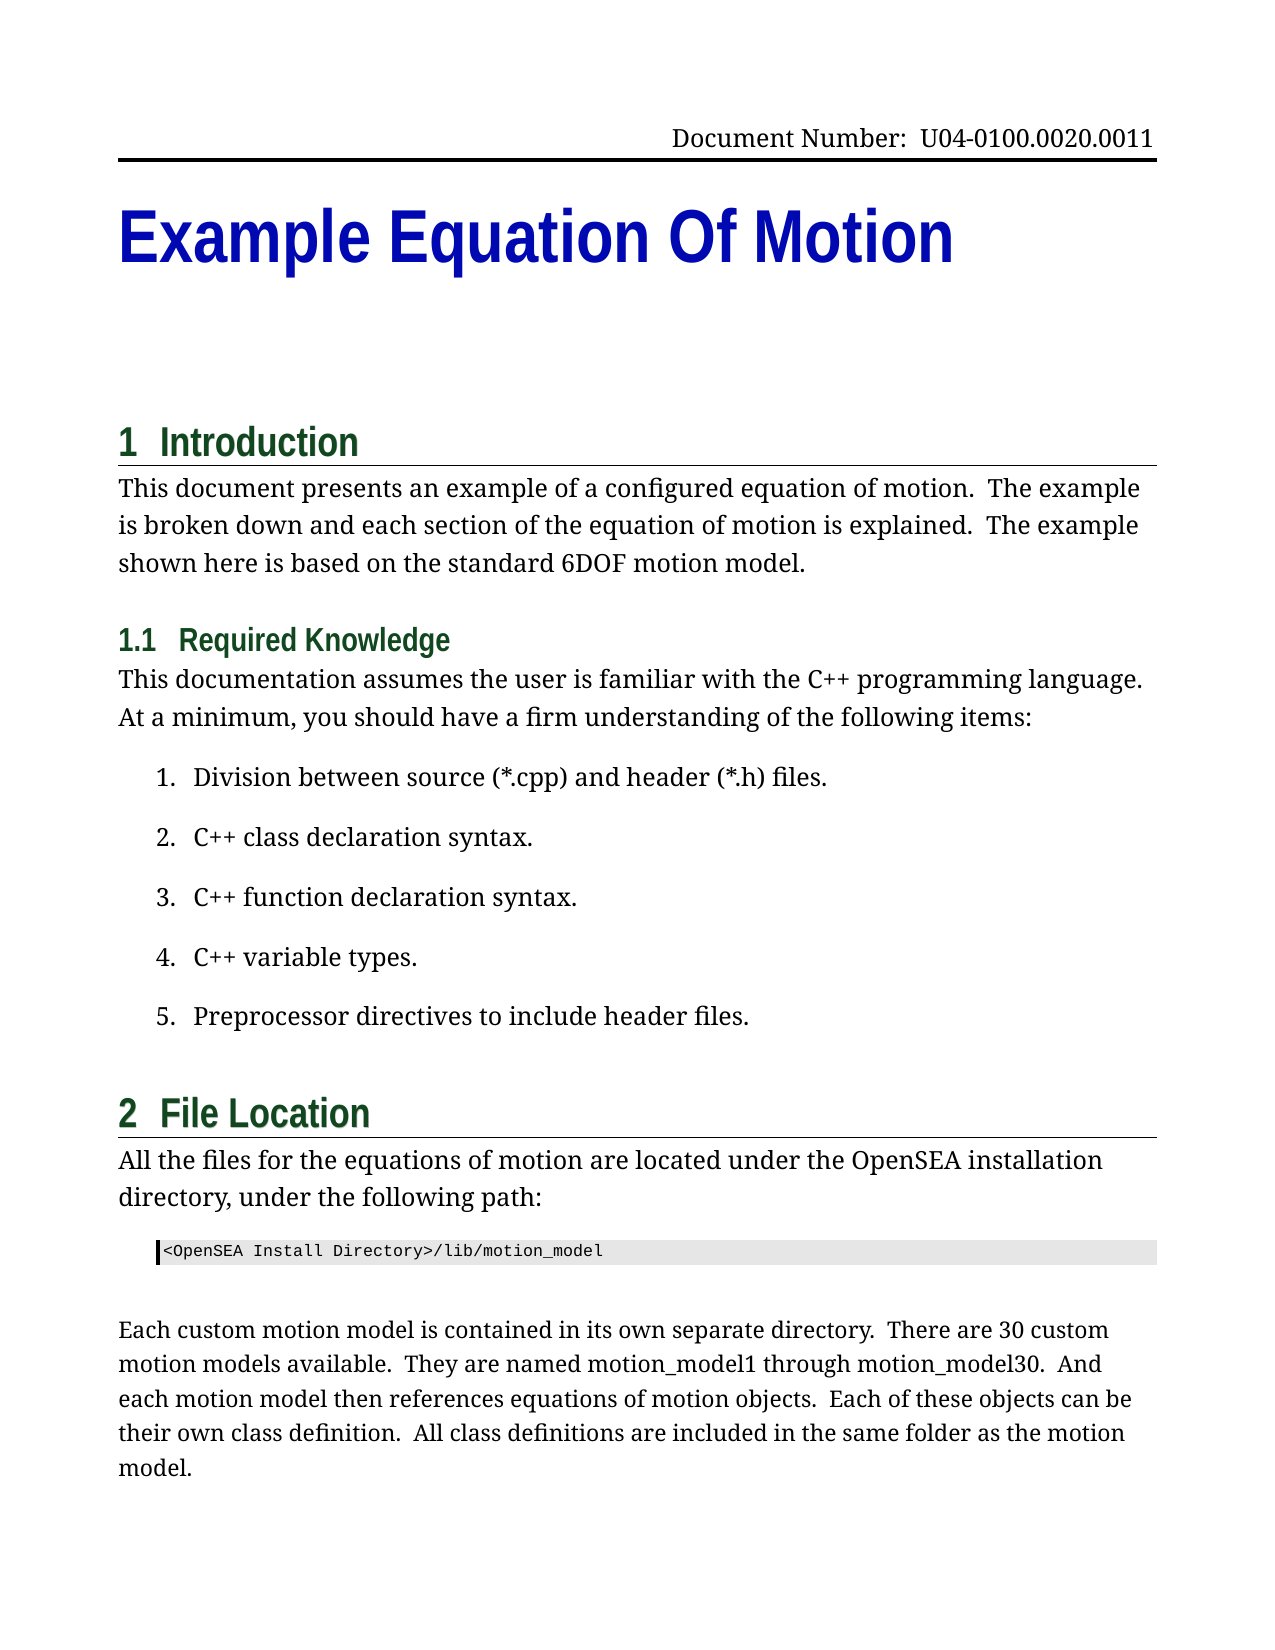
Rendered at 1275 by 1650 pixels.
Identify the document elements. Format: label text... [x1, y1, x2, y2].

text All the files for the equations of motion are located under the OpenSEA installation directory, under the following path: [118, 1142, 1157, 1214]
text This documentation assumes the user is familiar with the C++ programming language. At a minimum, you should have a firm understanding of the following items: [118, 662, 1157, 734]
list C++ variable types. [156, 939, 1157, 973]
subtitle File Location [118, 1089, 1157, 1137]
list C++ class declaration syntax. [156, 819, 1157, 853]
title Example Equation of Motion [118, 192, 1157, 278]
text Each custom motion model is contained in its own separate directory. There are 30 custom motion models available. They are named motion_model1 through motion_model30. And each motion model then references equations of motion objects. Each of these objects can be their own class definition. All class definitions are included in the same folder as the motion model. [118, 1314, 1157, 1483]
list C++ function declaration syntax. [156, 879, 1157, 913]
subtitle Required Knowledge [118, 620, 1157, 658]
text This document presents an example of a configured equation of motion. The example is broken down and each section of the equation of motion is explained. The example shown here is based on the standard 6DOF motion model. [118, 471, 1157, 579]
text <OpenSEA Install Directory>/lib/motion_model [160, 1240, 1157, 1265]
list Division between source (*.cpp) and header (*.h) files. [156, 759, 1157, 793]
list Preprocessor directives to include header files. [156, 999, 1157, 1033]
subtitle introduction [118, 417, 1157, 465]
